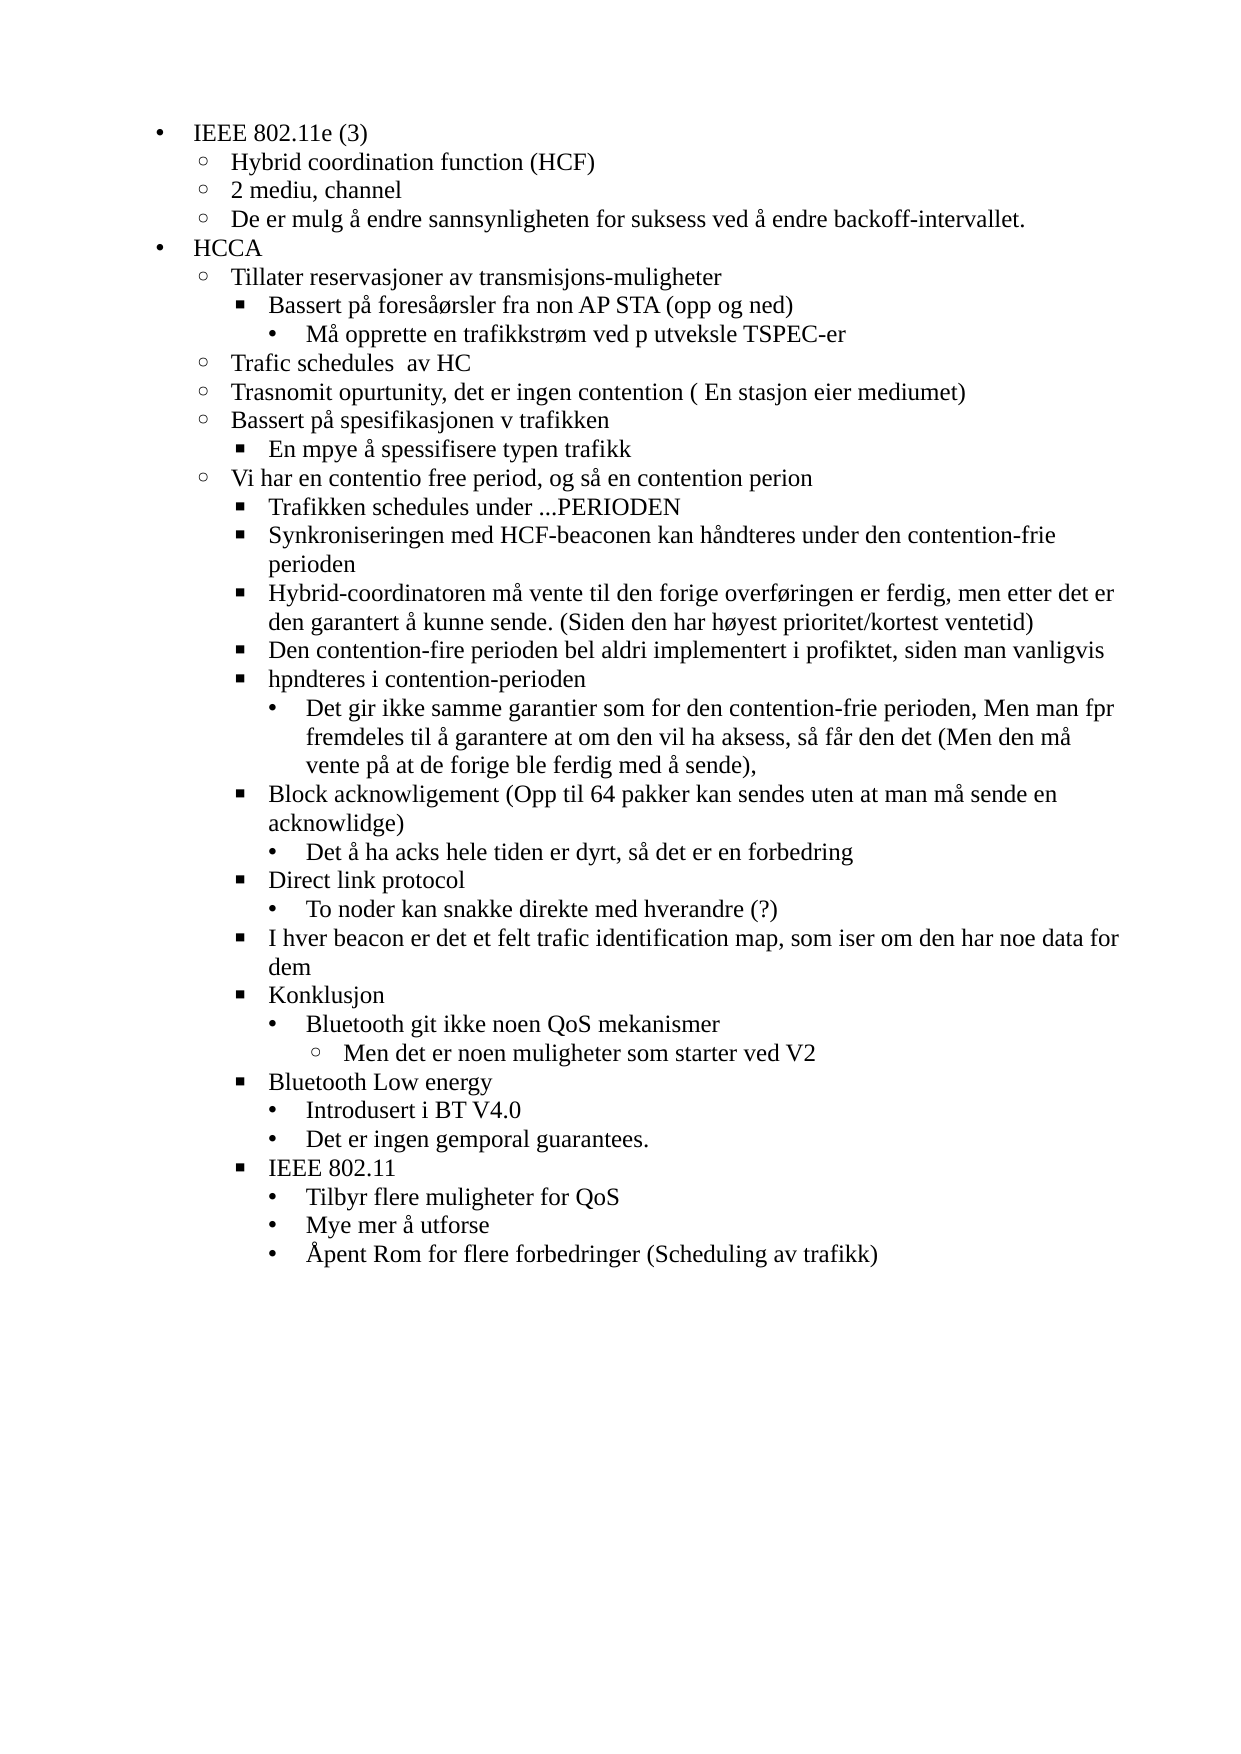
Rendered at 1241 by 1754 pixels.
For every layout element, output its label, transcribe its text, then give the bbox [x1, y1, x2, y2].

list Men det er noen muligheter som starter ved V2 [306, 1038, 1122, 1067]
list Direct link protocol [231, 866, 1122, 894]
list En mpye å spessifisere typen trafikk [231, 434, 1122, 463]
list Tillater reservasjoner av transmisjons-muligheter [193, 262, 1122, 291]
list HCCA [156, 233, 1122, 262]
list Det å ha acks hele tiden er dyrt, så det er en forbedring [268, 837, 1122, 866]
list IEEE 802.11 [231, 1153, 1122, 1182]
list Det gir ikke samme garantier som for den contention-frie perioden, Men man fpr fremdeles til å garantere at om den vil ha aksess, så får den det (Men den må vente på at de forige ble ferdig med å sende), [268, 693, 1122, 779]
list Introdusert i BT V4.0 [268, 1096, 1122, 1124]
list 2 mediu, channel [193, 176, 1122, 204]
list Synkroniseringen med HCF-beaconen kan håndteres under den contention-frie perioden [231, 521, 1122, 578]
list Konklusjon [231, 981, 1122, 1009]
list Åpent Rom for flere forbedringer (Scheduling av trafikk) [268, 1239, 1122, 1268]
list Vi har en contentio free period, og så en contention perion [193, 463, 1122, 492]
list Det er ingen gemporal guarantees. [268, 1124, 1122, 1153]
list Bassert på spesifikasjonen v trafikken [193, 406, 1122, 434]
list Bassert på foresåørsler fra non AP STA (opp og ned) [231, 291, 1122, 319]
list Bluetooth Low energy [231, 1067, 1122, 1096]
list hpndteres i contention-perioden [231, 664, 1122, 693]
list Trafikken schedules under ...PERIODEN [231, 492, 1122, 521]
list Trafic schedules av HC [193, 348, 1122, 377]
list To noder kan snakke direkte med hverandre (?) [268, 894, 1122, 923]
list Tilbyr flere muligheter for QoS [268, 1182, 1122, 1211]
list Hybrid-coordinatoren må vente til den forige overføringen er ferdig, men etter det er den garantert å kunne sende. (Siden den har høyest prioritet/kortest ventetid) [231, 578, 1122, 636]
list Den contention-fire perioden bel aldri implementert i profiktet, siden man vanligvis [231, 636, 1122, 664]
list Hybrid coordination function (HCF) [193, 147, 1122, 176]
list I hver beacon er det et felt trafic identification map, som iser om den har noe data for dem [231, 923, 1122, 981]
list Mye mer å utforse [268, 1211, 1122, 1239]
list Må opprette en trafikkstrøm ved p utveksle TSPEC-er [268, 319, 1122, 348]
list Bluetooth git ikke noen QoS mekanismer [268, 1009, 1122, 1038]
list De er mulg å endre sannsynligheten for suksess ved å endre backoff-intervallet. [193, 204, 1122, 233]
list Block acknowligement (Opp til 64 pakker kan sendes uten at man må sende en acknowlidge) [231, 779, 1122, 837]
list Trasnomit opurtunity, det er ingen contention ( En stasjon eier mediumet) [193, 377, 1122, 406]
list IEEE 802.11e (3) [156, 118, 1122, 147]
